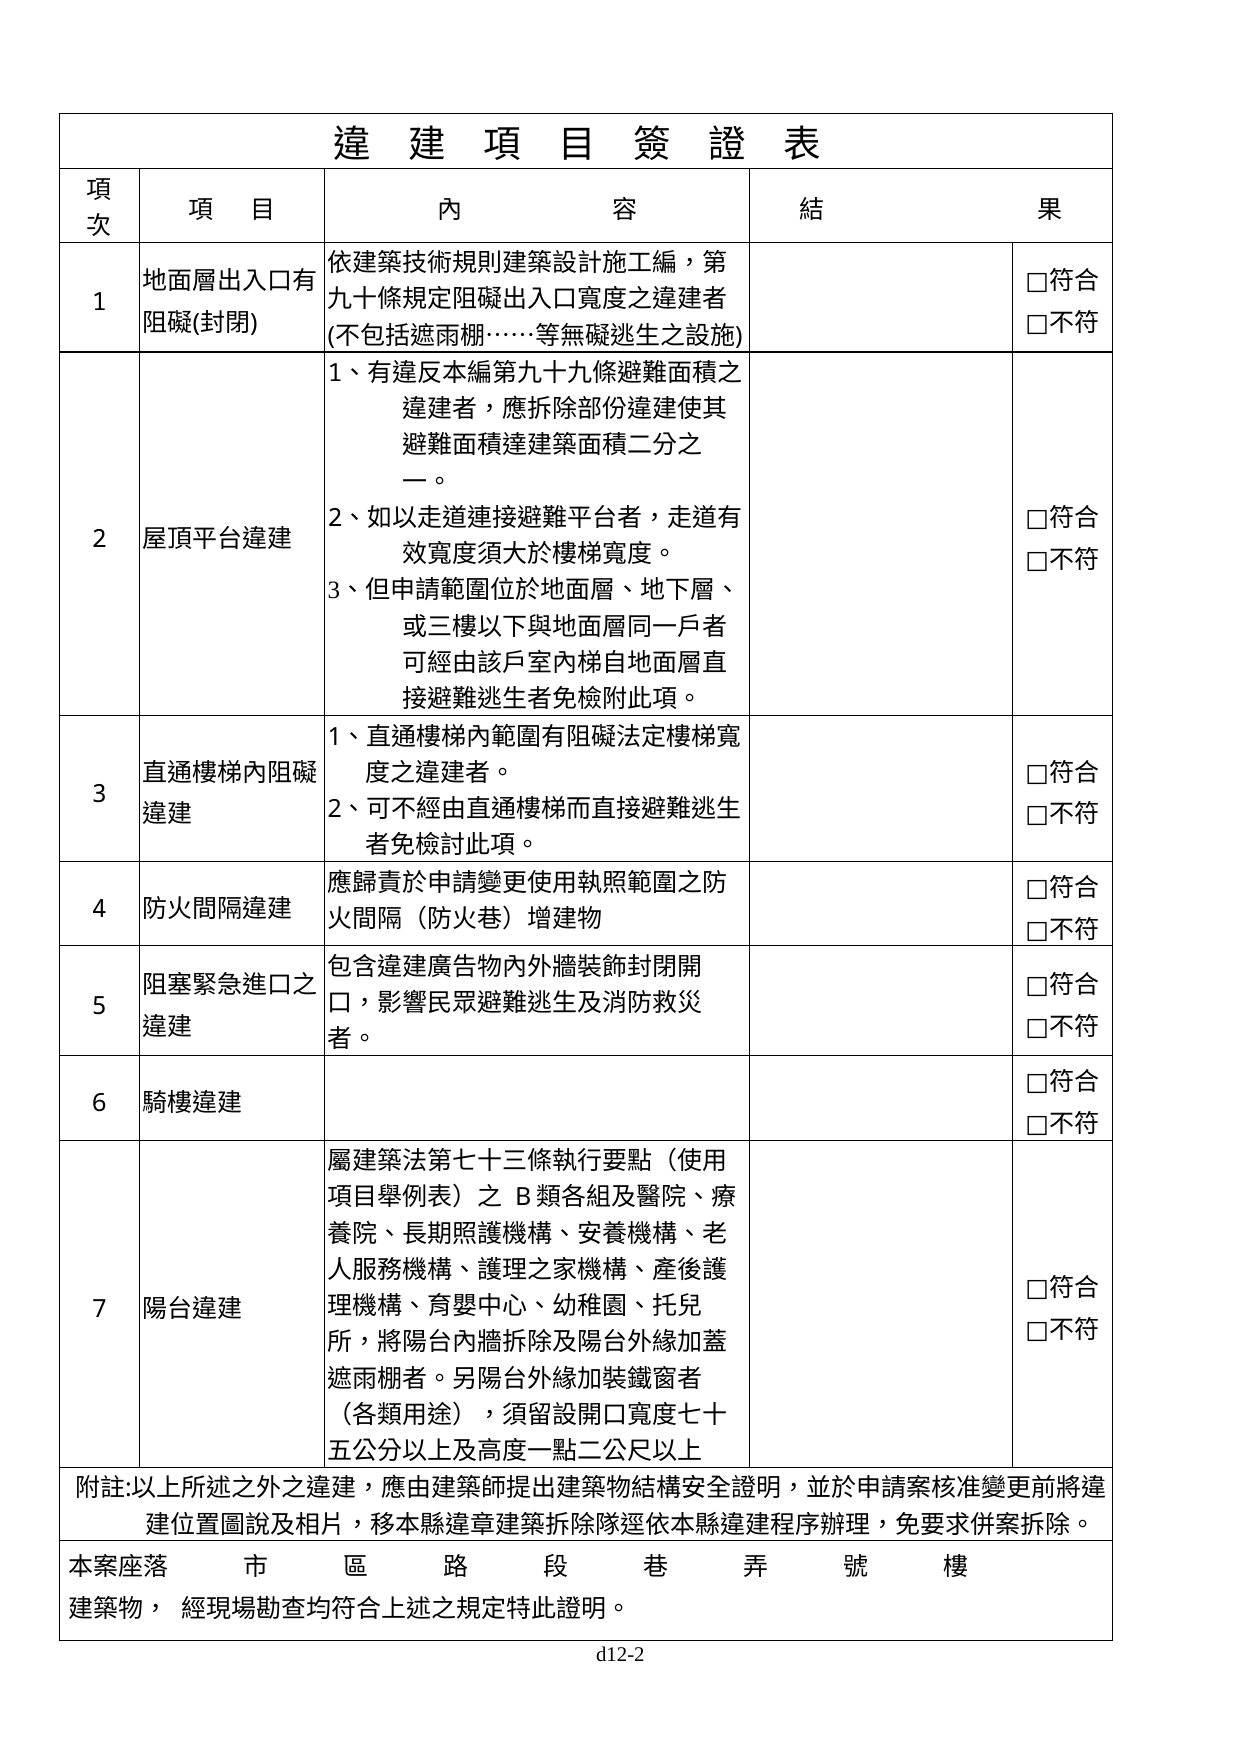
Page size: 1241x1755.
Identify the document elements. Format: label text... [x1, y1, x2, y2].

table_cell [750, 716, 1012, 861]
table_cell 地面層出入口有阻礙(封閉) [140, 243, 324, 351]
table_cell 3 [60, 716, 139, 861]
table_cell 內 容 [325, 169, 749, 242]
table_cell 依建築技術規則建築設計施工編，第九十條規定阻礙出入口寬度之違建者(不包括遮雨棚……等無礙逃生之設施) [325, 243, 749, 351]
table_cell □符合 □不符 [1013, 946, 1112, 1055]
table_cell [750, 946, 1012, 1055]
table_cell □符合 □不符 [1013, 243, 1112, 351]
table_cell 本案座落 市 區 路 段 巷 弄 號 樓 建築物， 經現場勘查均符合上述之規定特此證明。 [60, 1541, 1112, 1640]
table_cell 6 [60, 1056, 139, 1139]
table_cell 7 [60, 1141, 139, 1467]
table_cell 4 [60, 862, 139, 945]
table_cell □符合 □不符 [1013, 353, 1112, 715]
table_cell 騎樓違建 [140, 1056, 324, 1139]
table_cell □符合 □不符 [1013, 1056, 1112, 1139]
table_cell 結 果 [750, 169, 1112, 242]
table_cell 項 次 [60, 169, 139, 242]
table_cell [325, 1056, 749, 1139]
table_cell [750, 243, 1012, 351]
table_cell 防火間隔違建 [140, 862, 324, 945]
table_cell 1 [60, 243, 139, 351]
table_cell 屬建築法第七十三條執行要點（使用項目舉例表）之 B類各組及醫院、療養院、長期照護機構、安養機構、老人服務機構、護理之家機構、產後護理機構、育嬰中心、幼稚園、托兒所，將陽台內牆拆除及陽台外緣加蓋遮雨棚者。另陽台外緣加裝鐵窗者（各類用途），須留設開口寬度七十五公分以上及高度一點二公尺以上 [325, 1141, 749, 1467]
table_cell [750, 862, 1012, 945]
table_cell 應歸責於申請變更使用執照範圍之防火間隔（防火巷）增建物 [325, 862, 749, 945]
table_cell [750, 1141, 1012, 1467]
table_cell □符合 □不符 [1013, 716, 1112, 861]
table_cell 包含違建廣告物內外牆裝飾封閉開口，影響民眾避難逃生及消防救災者。 [325, 946, 749, 1055]
table_cell 直通樓梯內阻礙違建 [140, 716, 324, 861]
table_cell [750, 1056, 1012, 1139]
table_cell 項 目 [140, 169, 324, 242]
table_cell [750, 353, 1012, 715]
table_cell □符合 □不符 [1013, 862, 1112, 945]
table_cell 5 [60, 946, 139, 1055]
table_cell 有違反本編第九十九條避難面積之違建者，應拆除部份違建使其避難面積達建築面積二分之一。 如以走道連接避難平台者，走道有效寬度須大於樓梯寬度。 但申請範圍位於地面層、地下層、或三樓以下與地面層同一戶者可經由該戶室內梯自地面層直接避難逃生者免檢附此項。 [325, 353, 749, 715]
table_cell 1、直通樓梯內範圍有阻礙法定樓梯寬度之違建者。 2、可不經由直通樓梯而直接避難逃生者免檢討此項。 [325, 716, 749, 861]
table_cell 屋頂平台違建 [140, 353, 324, 715]
table_cell 2 [60, 353, 139, 715]
table_header 違 建 項 目 簽 證 表 [60, 114, 1112, 168]
table_cell 陽台違建 [140, 1141, 324, 1467]
table_cell □符合 □不符 [1013, 1141, 1112, 1467]
table_cell 附註:以上所述之外之違建，應由建築師提出建築物結構安全證明，並於申請案核准變更前將違建位置圖說及相片，移本縣違章建築拆除隊逕依本縣違建程序辦理，免要求併案拆除。 [60, 1468, 1112, 1540]
table_cell 阻塞緊急進口之違建 [140, 946, 324, 1055]
